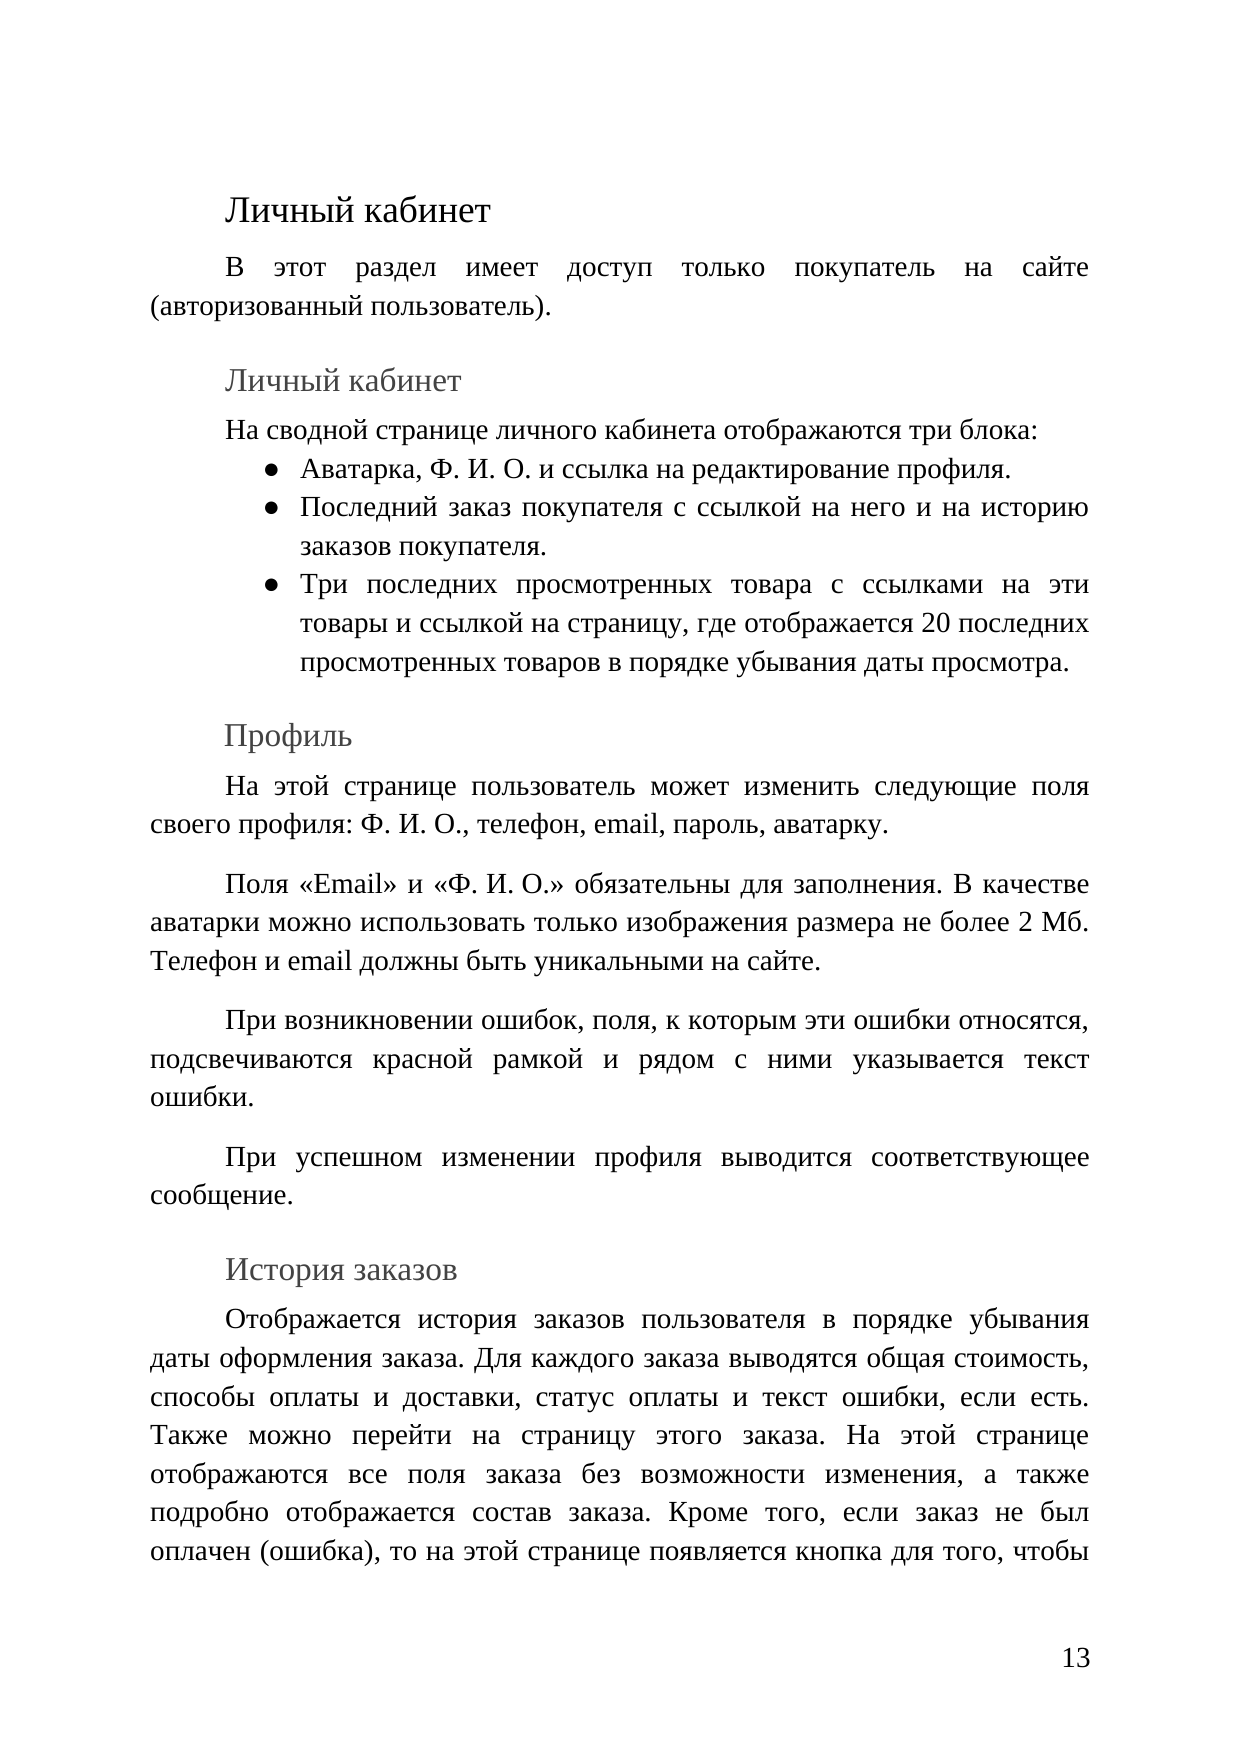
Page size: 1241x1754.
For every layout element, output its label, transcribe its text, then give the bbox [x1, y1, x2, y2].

list Аватарка, Ф. И. О. и ссылка на редактирование профиля. [262, 451, 1090, 484]
text При успешном изменении профиля выводится соответствующее сообщение. [150, 1139, 1090, 1211]
text В этот раздел имеет доступ только покупатель на сайте (авторизованный пользователь). [150, 249, 1090, 322]
subtitle Личный кабинет [150, 187, 1090, 231]
text Поля «Email» и «Ф. И. О.» обязательны для заполнения. В качестве аватарки можно использовать только изображения размера не более 2 Мб. Телефон и email должны быть уникальными на сайте. [150, 866, 1090, 976]
subtitle Профиль [150, 716, 1090, 754]
subtitle Личный кабинет [150, 360, 1090, 398]
text Отображается история заказов пользователя в порядке убывания даты оформления заказа. Для каждого заказа выводятся общая стоимость, способы оплаты и доставки, статус оплаты и текст ошибки, если есть. Также можно перейти на страницу этого заказа. На этой странице отображаются все поля заказа без возможности изменения, а также подробно отображается состав заказа. Кроме того, если заказ не был оплачен (ошибка), то на этой странице появляется кнопка для того, чтобы [150, 1302, 1090, 1566]
text На этой странице пользователь может изменить следующие поля своего профиля: Ф. И. О., телефон, email, пароль, аватарку. [150, 768, 1090, 840]
list Три последних просмотренных товара с ссылками на эти товары и ссылкой на страницу, где отображается 20 последних просмотренных товаров в порядке убывания даты просмотра. [262, 567, 1090, 677]
text На сводной странице личного кабинета отображаются три блока: [150, 412, 1090, 446]
text При возникновении ошибок, поля, к которым эти ошибки относятся, подсвечиваются красной рамкой и рядом с ними указывается текст ошибки. [150, 1002, 1090, 1113]
subtitle История заказов [150, 1249, 1090, 1287]
list Последний заказ покупателя с ссылкой на него и на историю заказов покупателя. [262, 489, 1090, 562]
